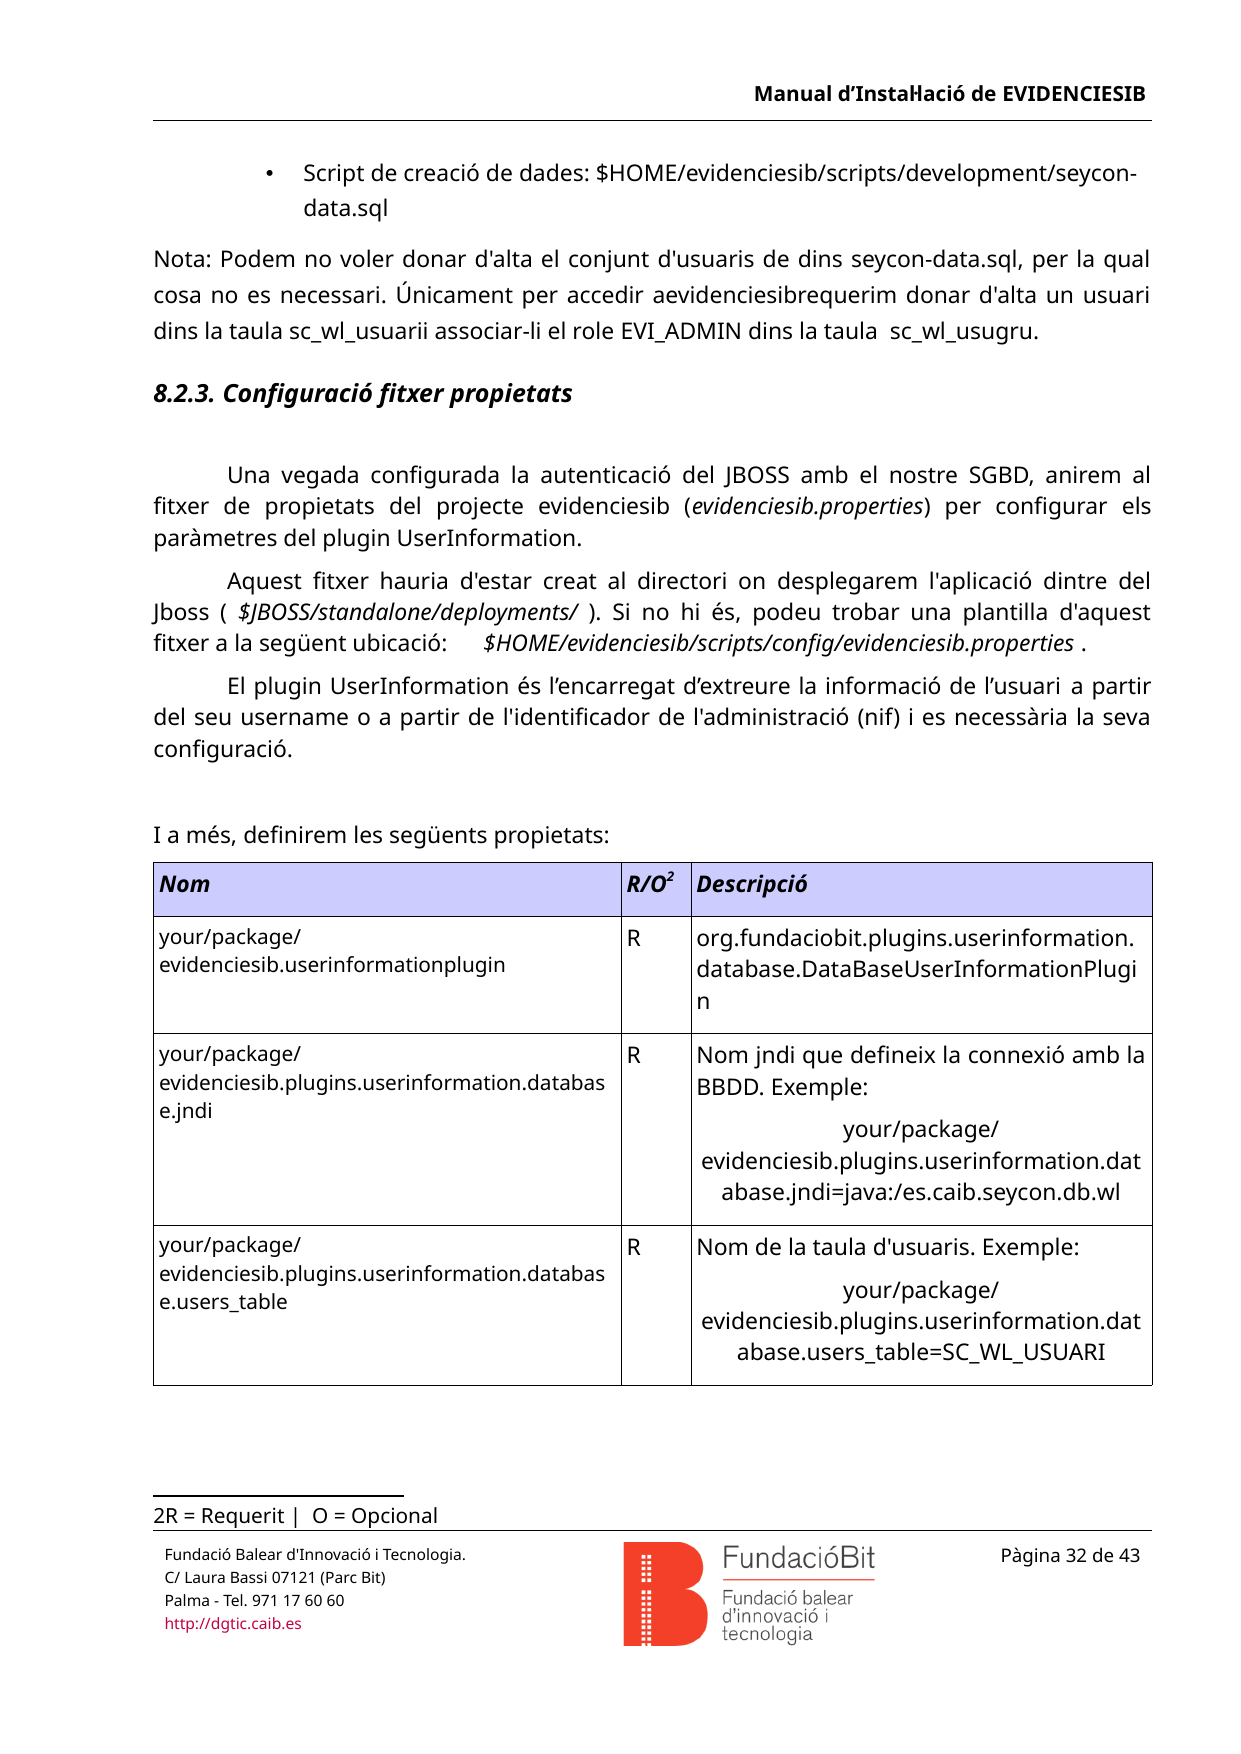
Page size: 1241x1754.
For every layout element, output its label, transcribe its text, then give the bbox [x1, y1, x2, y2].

table_cell R [622, 1034, 691, 1225]
table_cell your/package/evidenciesib.plugins.userinformation.database.users_table [154, 1226, 621, 1385]
table_header R/O [622, 863, 691, 916]
text I a més, definirem les següents propietats: [153, 819, 1152, 850]
table_cell your/package/evidenciesib.userinformationplugin [154, 917, 621, 1033]
text Aquest fitxer hauria d'estar creat al directori on desplegarem l'aplicació dintre del Jboss ( $JBOSS/standalone/deployments/ ). Si no hi és, podeu trobar una plantilla d'aquest fitxer a la següent ubicació: $HOME/evidenciesib/scripts/config/evidenciesib.properties . [153, 564, 1152, 658]
table_cell R [622, 1226, 691, 1385]
table_cell R [622, 917, 691, 1033]
text El plugin UserInformation és l’encarregat d’extreure la informació de l’usuari a partir del seu username o a partir de l'identificador de l'administració (nif) i es necessària la seva configuració. [153, 670, 1152, 764]
table_header Descripció [692, 863, 1152, 916]
table_cell org.fundaciobit.plugins.userinformation.database.DataBaseUserInformationPlugin [692, 917, 1152, 1033]
table_cell Nom de la taula d'usuaris. Exemple: your/package/evidenciesib.plugins.userinformation.database.users_table=SC_WL_USUARI [692, 1226, 1152, 1385]
table_cell your/package/evidenciesib.plugins.userinformation.database.jndi [154, 1034, 621, 1225]
table_cell Nom jndi que defineix la connexió amb la BBDD. Exemple: your/package/evidenciesib.plugins.userinformation.database.jndi=java:/es.caib.seycon.db.wl [692, 1034, 1152, 1225]
list Script de creació de dades: $HOME/evidenciesib/scripts/development/seycon-data.sql [266, 156, 1152, 224]
text Nota: Podem no voler donar d'alta el conjunt d'usuaris de dins seycon-data.sql, per la qual cosa no es necessari. Únicament per accedir aevidenciesibrequerim donar d'alta un usuari dins la taula sc_wl_usuarii associar-li el role EVI_ADMIN dins la taula sc_wl_usugru. [153, 243, 1152, 346]
table_header Nom [154, 863, 621, 916]
text Una vegada configurada la autenticació del JBOSS amb el nostre SGBD, anirem al fitxer de propietats del projecte evidenciesib (evidenciesib.properties) per configurar els paràmetres del plugin UserInformation. [153, 459, 1152, 553]
picture [623, 1542, 875, 1646]
subtitle Configuració fitxer propietats [153, 376, 1152, 410]
